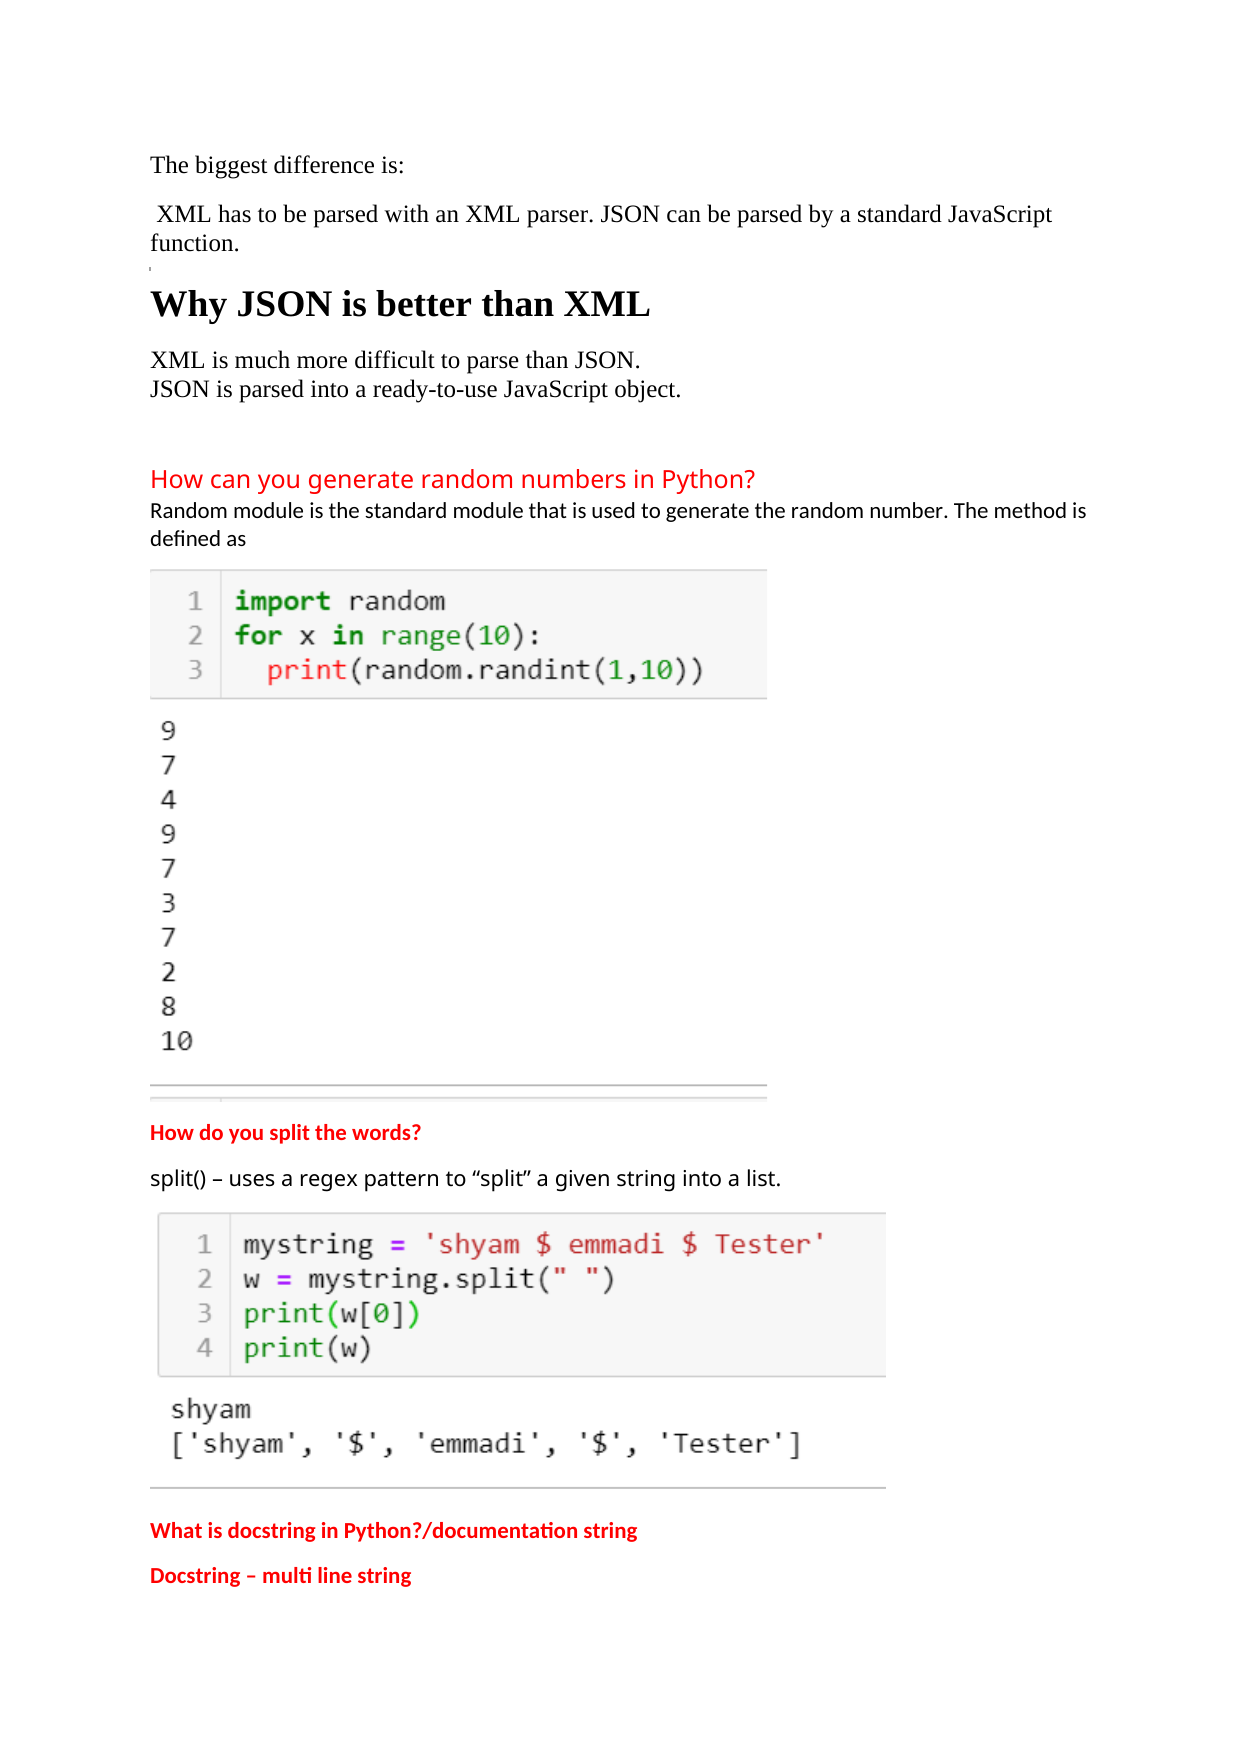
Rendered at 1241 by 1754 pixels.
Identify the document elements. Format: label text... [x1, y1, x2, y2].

text What is docstring in Python?/documentation string [150, 1516, 1090, 1544]
text The biggest difference is: [150, 150, 1090, 179]
text Random module is the standard module that is used to generate the random number. The method is defined as [150, 496, 1090, 552]
text split() – uses a regex pattern to “split” a given string into a list. [150, 1163, 1090, 1192]
text How do you split the words? [150, 1118, 1090, 1146]
text Docstring – multi line string [150, 1561, 1090, 1589]
text XML is much more difficult to parse than JSON. JSON is parsed into a ready-to-use JavaScript object. [150, 345, 1090, 402]
subtitle Why JSON is better than XML [150, 281, 1090, 324]
subtitle How can you generate random numbers in Python? [150, 462, 1090, 496]
text XML has to be parsed with an XML parser. JSON can be parsed by a standard JavaScript function. [150, 199, 1090, 257]
